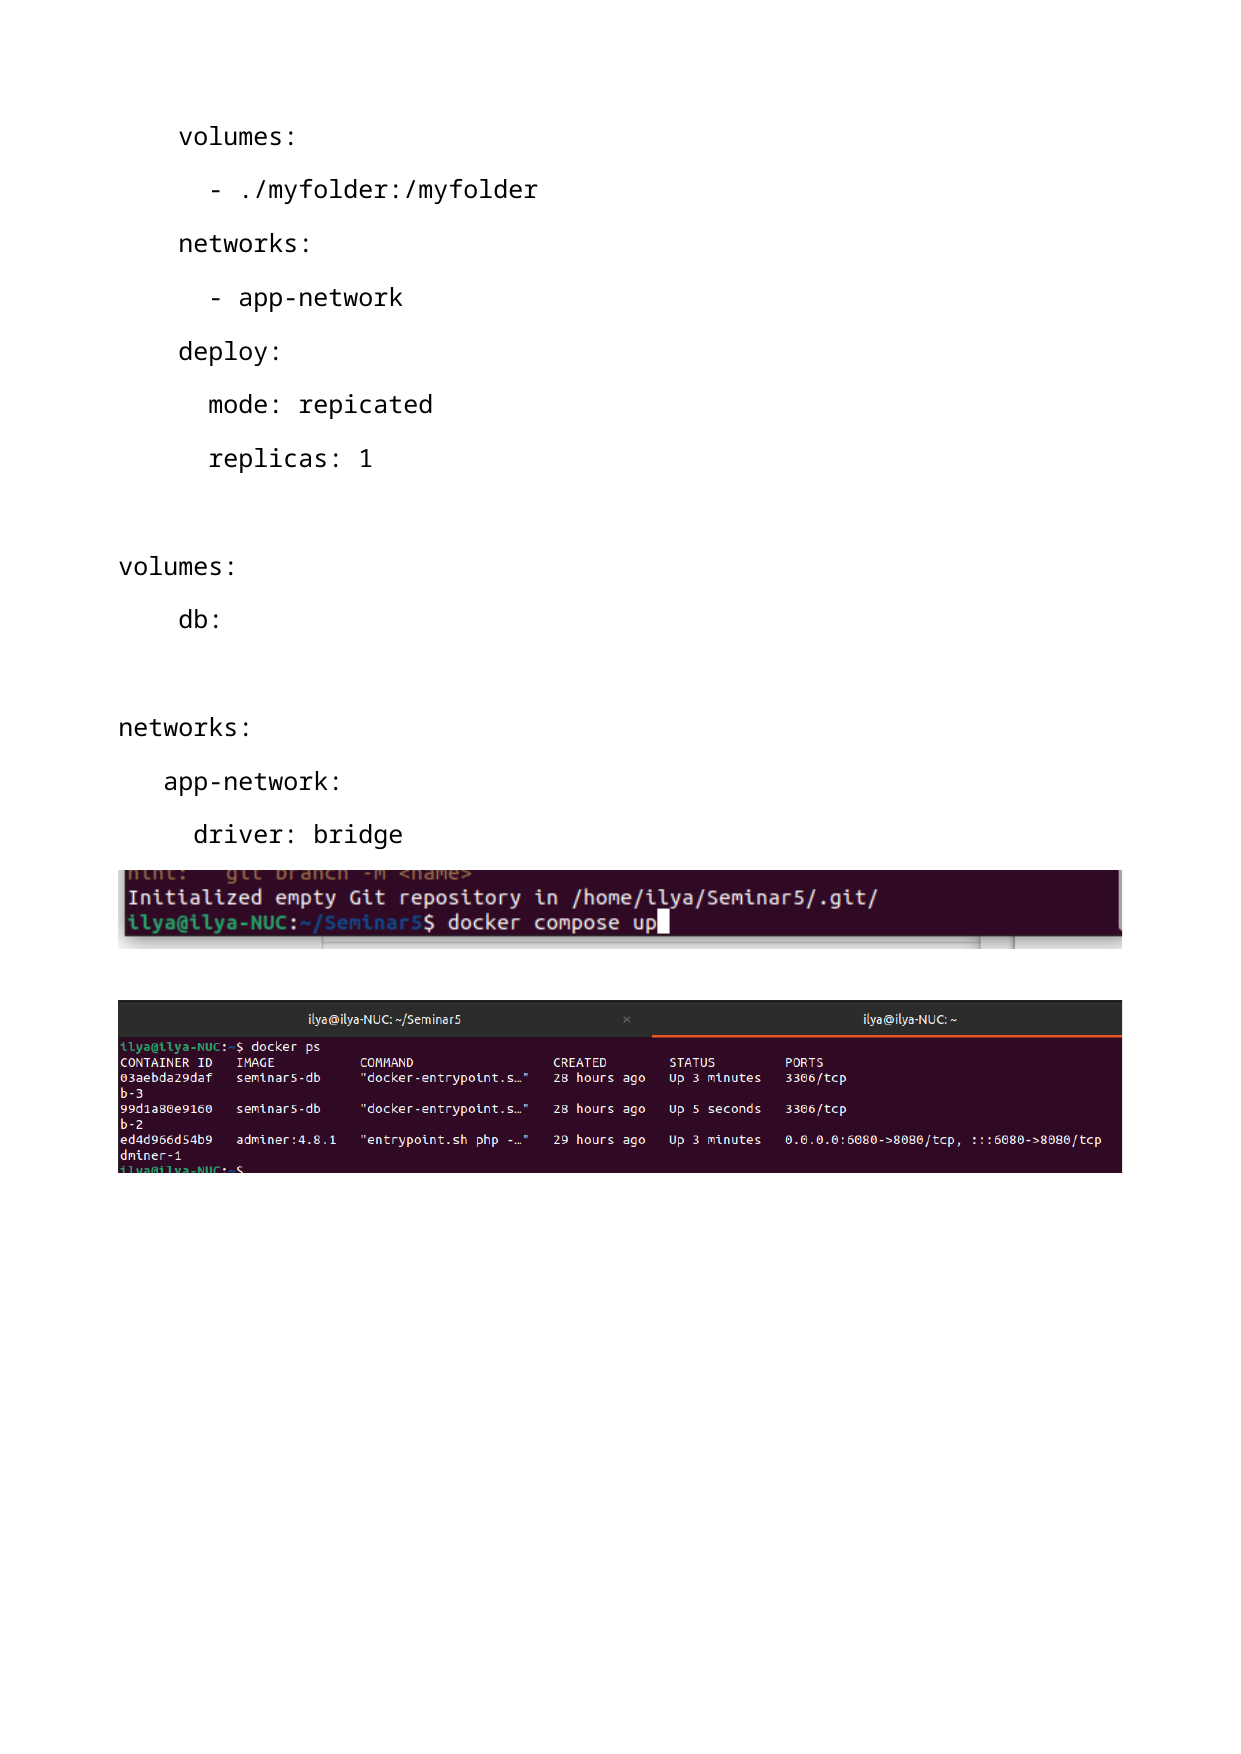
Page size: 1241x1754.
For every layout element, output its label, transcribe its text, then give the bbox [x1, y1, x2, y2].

text app-network: [118, 763, 1122, 797]
text networks: [118, 709, 1122, 743]
text db: [118, 602, 1122, 636]
text deploy: [118, 333, 1122, 367]
text driver: bridge [118, 817, 1122, 851]
text - ./myfolder:/myfolder [118, 172, 1122, 206]
text replicas: 1 [118, 441, 1122, 475]
text - app-network [118, 279, 1122, 313]
picture [118, 1000, 1123, 1173]
text networks: [118, 226, 1122, 260]
text mode: repicated [118, 387, 1122, 421]
text volumes: [118, 548, 1122, 582]
picture [118, 870, 1123, 949]
text volumes: [118, 118, 1122, 152]
